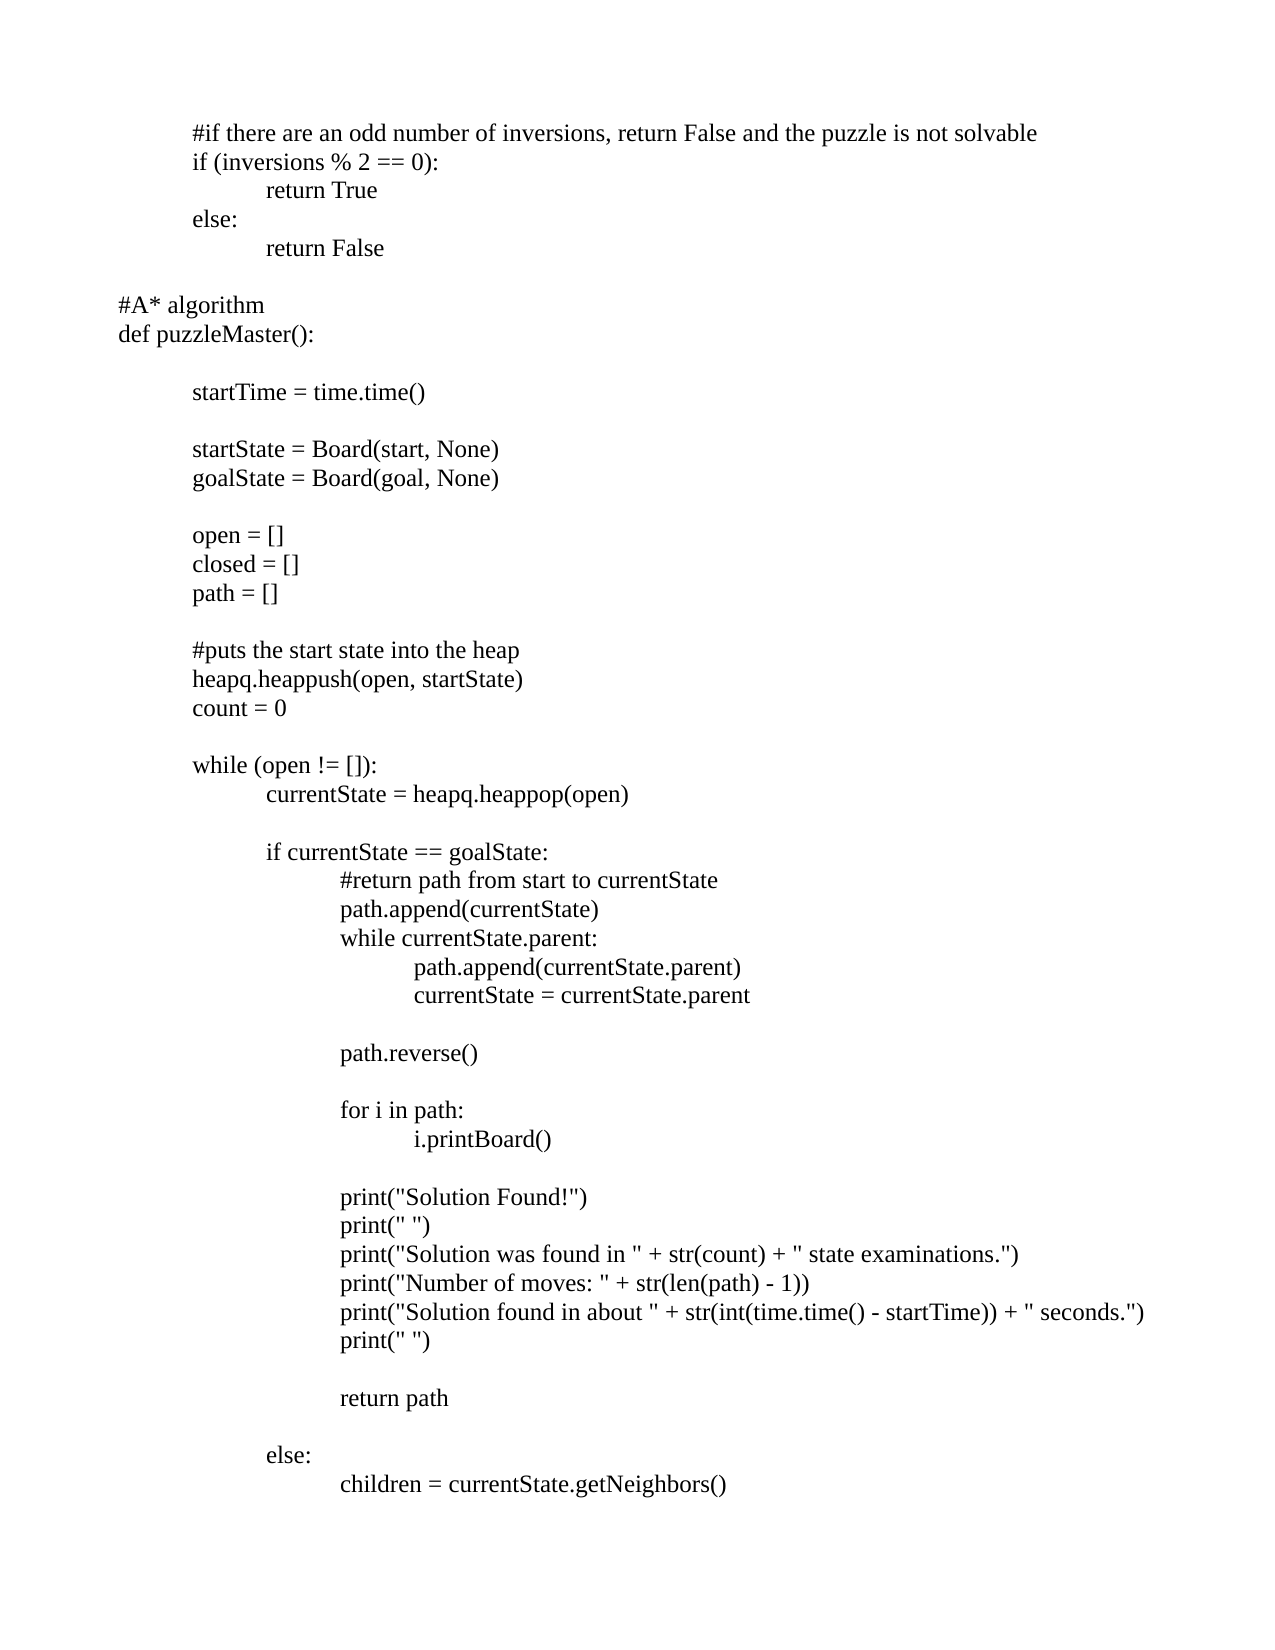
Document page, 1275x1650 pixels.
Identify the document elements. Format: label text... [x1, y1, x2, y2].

text else: [118, 1441, 1157, 1469]
text #if there are an odd number of inversions, return False and the puzzle is not solvable [118, 118, 1157, 147]
text i.printBoard() [118, 1124, 1157, 1153]
text print("Solution Found!") [118, 1182, 1157, 1211]
text while currentState.parent: [118, 923, 1157, 952]
text else: [118, 204, 1157, 233]
text if currentState == goalState: [118, 837, 1157, 866]
text closed = [] [118, 549, 1157, 578]
text return path [118, 1383, 1157, 1412]
text path.append(currentState.parent) [118, 952, 1157, 981]
text return False [118, 233, 1157, 262]
text return True [118, 176, 1157, 204]
text path = [] [118, 578, 1157, 607]
text print(" ") [118, 1211, 1157, 1239]
text for i in path: [118, 1096, 1157, 1124]
text heapq.heappush(open, startState) [118, 664, 1157, 693]
text print("Solution found in about " + str(int(time.time() - startTime)) + " seconds.") [118, 1297, 1157, 1326]
text open = [] [118, 521, 1157, 549]
text path.reverse() [118, 1038, 1157, 1067]
text startState = Board(start, None) [118, 434, 1157, 463]
text path.append(currentState) [118, 894, 1157, 923]
text print("Number of moves: " + str(len(path) - 1)) [118, 1268, 1157, 1297]
text children = currentState.getNeighbors() [118, 1469, 1157, 1498]
text def puzzleMaster(): [118, 319, 1157, 348]
text currentState = currentState.parent [118, 981, 1157, 1009]
text currentState = heapq.heappop(open) [118, 779, 1157, 808]
text goalState = Board(goal, None) [118, 463, 1157, 492]
text while (open != []): [118, 751, 1157, 779]
text #puts the start state into the heap [118, 636, 1157, 664]
text print("Solution was found in " + str(count) + " state examinations.") [118, 1239, 1157, 1268]
text #A* algorithm [118, 291, 1157, 319]
text startTime = time.time() [118, 377, 1157, 406]
text print(" ") [118, 1326, 1157, 1354]
text if (inversions % 2 == 0): [118, 147, 1157, 176]
text #return path from start to currentState [118, 866, 1157, 894]
text count = 0 [118, 693, 1157, 722]
